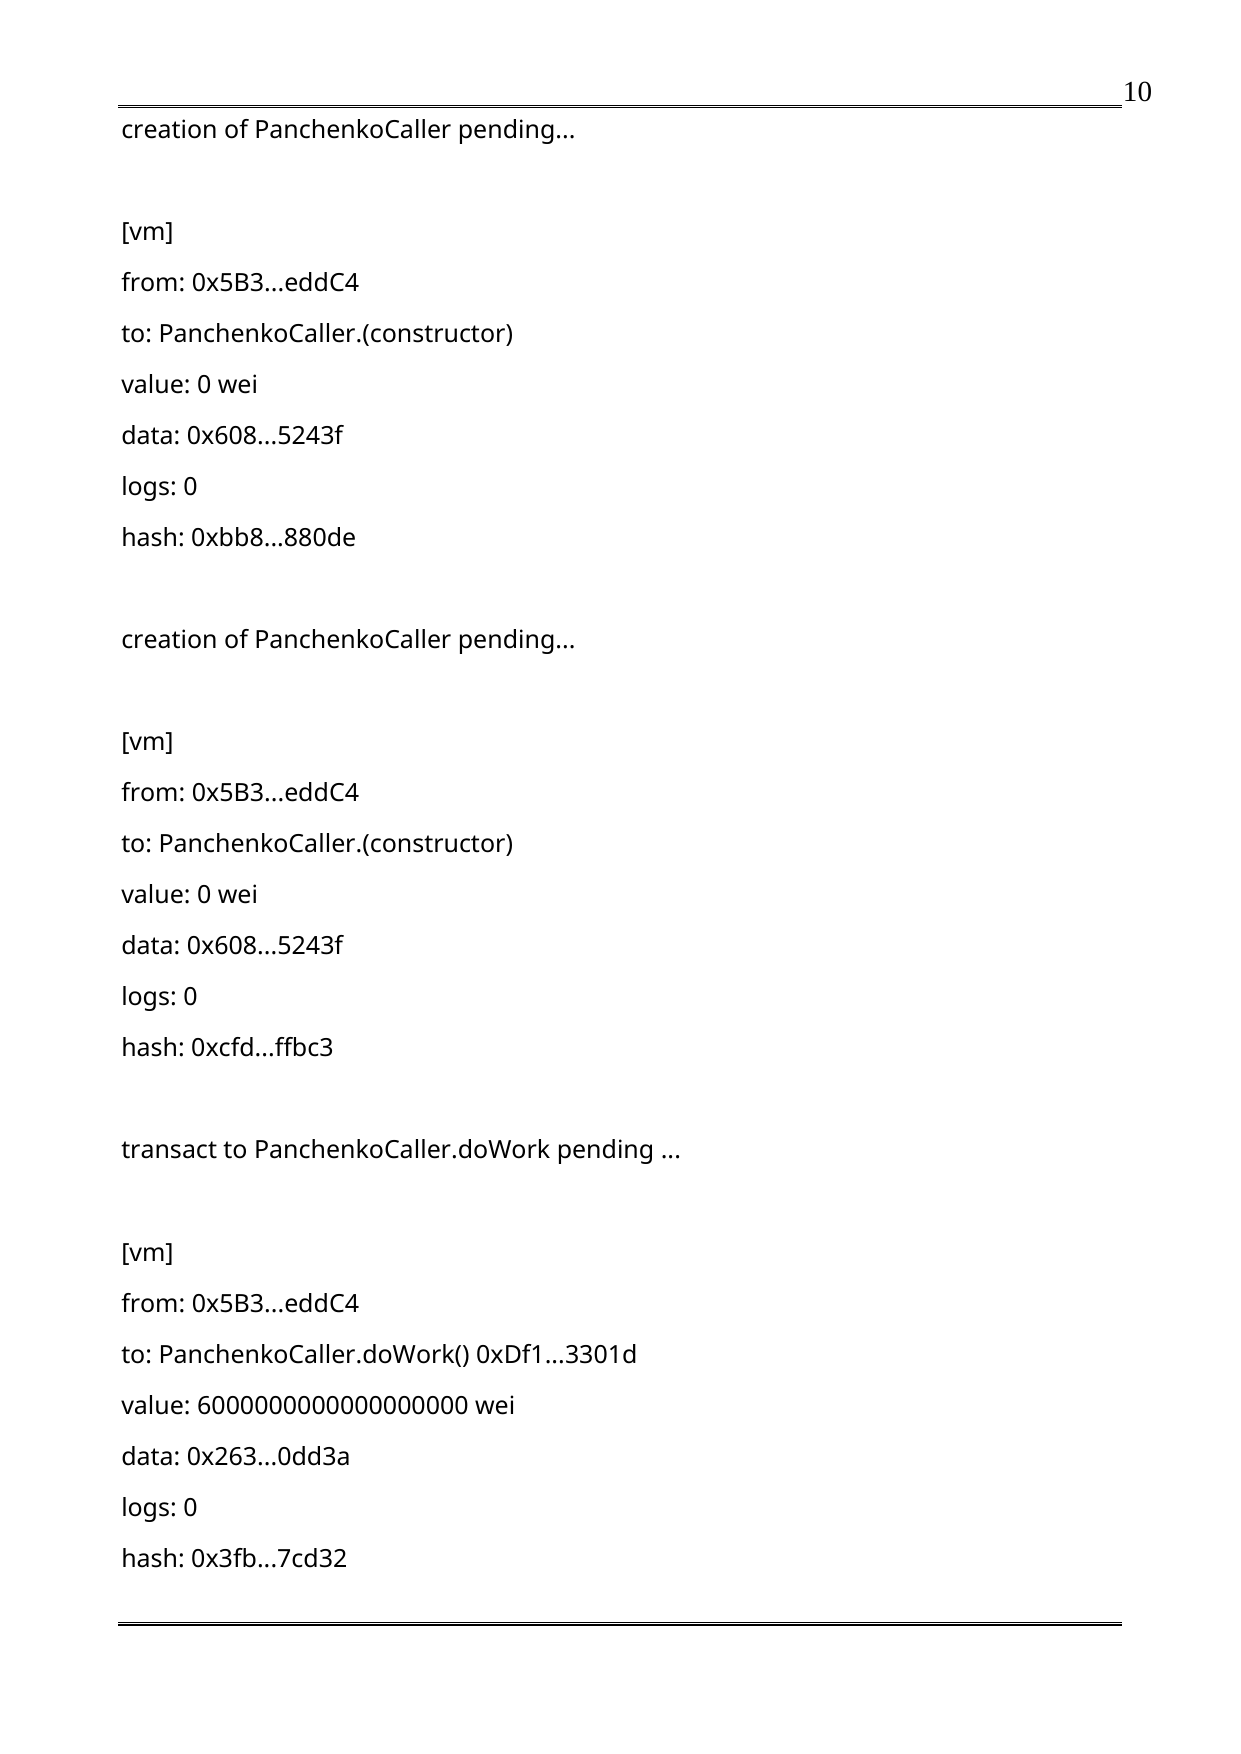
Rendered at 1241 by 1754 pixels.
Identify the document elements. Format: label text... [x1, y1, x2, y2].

text data: 0x263...0dd3a [118, 1432, 1122, 1472]
text from: 0x5B3...eddC4 [118, 769, 1122, 809]
text to: PanchenkoCaller.(constructor) [118, 309, 1122, 349]
text hash: 0xbb8...880de [118, 513, 1122, 554]
text creation of PanchenkoCaller pending... [118, 616, 1122, 656]
text [vm] [118, 207, 1122, 247]
text value: 6000000000000000000 wei [118, 1381, 1122, 1421]
text from: 0x5B3...eddC4 [118, 258, 1122, 298]
text hash: 0x3fb...7cd32 [118, 1534, 1122, 1574]
text creation of PanchenkoCaller pending... [118, 108, 1122, 145]
text value: 0 wei [118, 871, 1122, 911]
text logs: 0 [118, 973, 1122, 1013]
text logs: 0 [118, 462, 1122, 503]
text logs: 0 [118, 1483, 1122, 1523]
text [vm] [118, 1228, 1122, 1268]
text [vm] [118, 718, 1122, 758]
text data: 0x608...5243f [118, 411, 1122, 452]
text value: 0 wei [118, 360, 1122, 401]
text hash: 0xcfd...ffbc3 [118, 1024, 1122, 1064]
text to: PanchenkoCaller.doWork() 0xDf1...3301d [118, 1330, 1122, 1370]
text data: 0x608...5243f [118, 922, 1122, 962]
text to: PanchenkoCaller.(constructor) [118, 820, 1122, 860]
text transact to PanchenkoCaller.doWork pending ... [118, 1126, 1122, 1166]
text from: 0x5B3...eddC4 [118, 1279, 1122, 1319]
